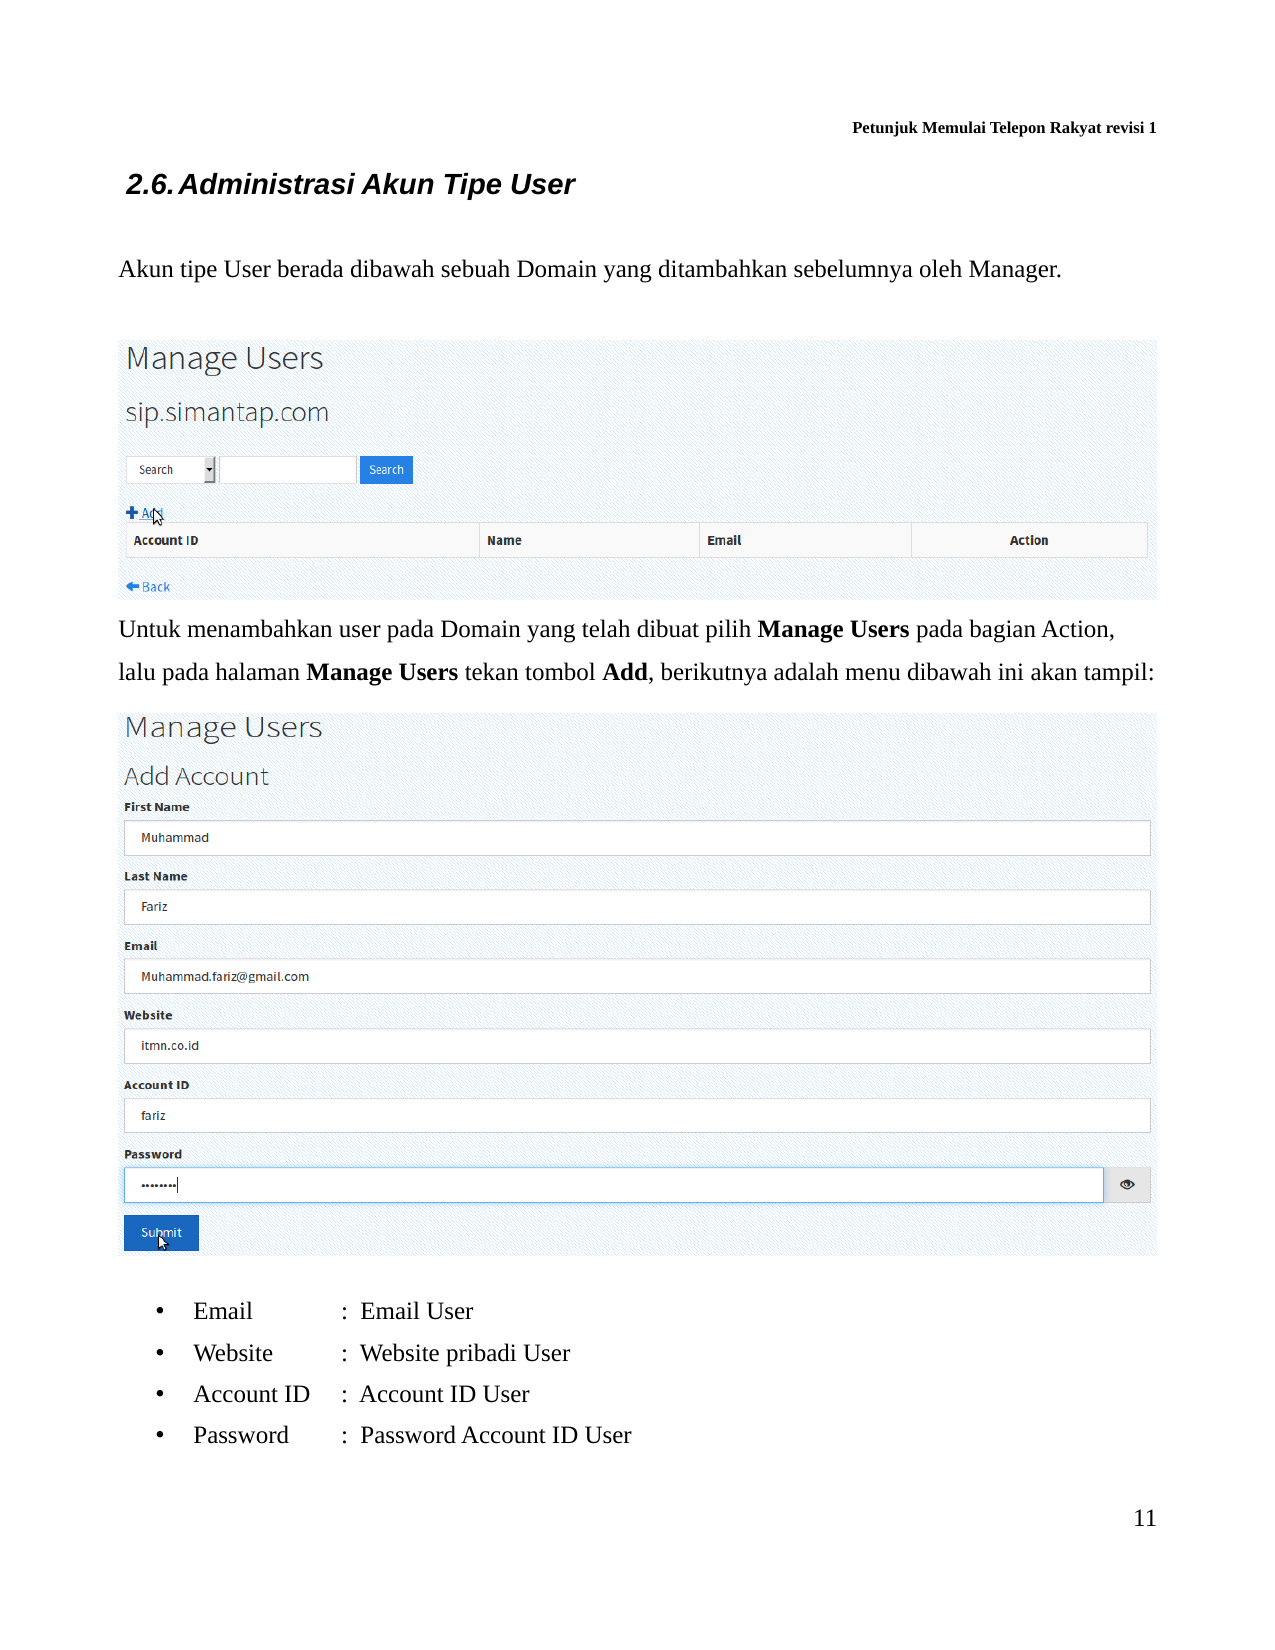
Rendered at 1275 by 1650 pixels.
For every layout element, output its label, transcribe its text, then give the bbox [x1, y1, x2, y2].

list Email : Email User [156, 1296, 1157, 1325]
subtitle Administrasi Akun Tipe User [118, 167, 1157, 200]
text Untuk menambahkan user pada Domain yang telah dibuat pilih Manage Users pada bagian Action, lalu pada halaman Manage Users tekan tombol Add, berikutnya adalah menu dibawah ini akan tampil: [118, 600, 1157, 686]
list Password : Password Account ID User [156, 1420, 1157, 1449]
list Website : Website pribadi User [156, 1338, 1157, 1366]
picture [118, 340, 1157, 600]
list Account ID : Account ID User [156, 1379, 1157, 1408]
text Akun tipe User berada dibawah sebuah Domain yang ditambahkan sebelumnya oleh Manager. [118, 254, 1157, 283]
picture [118, 713, 1157, 1256]
